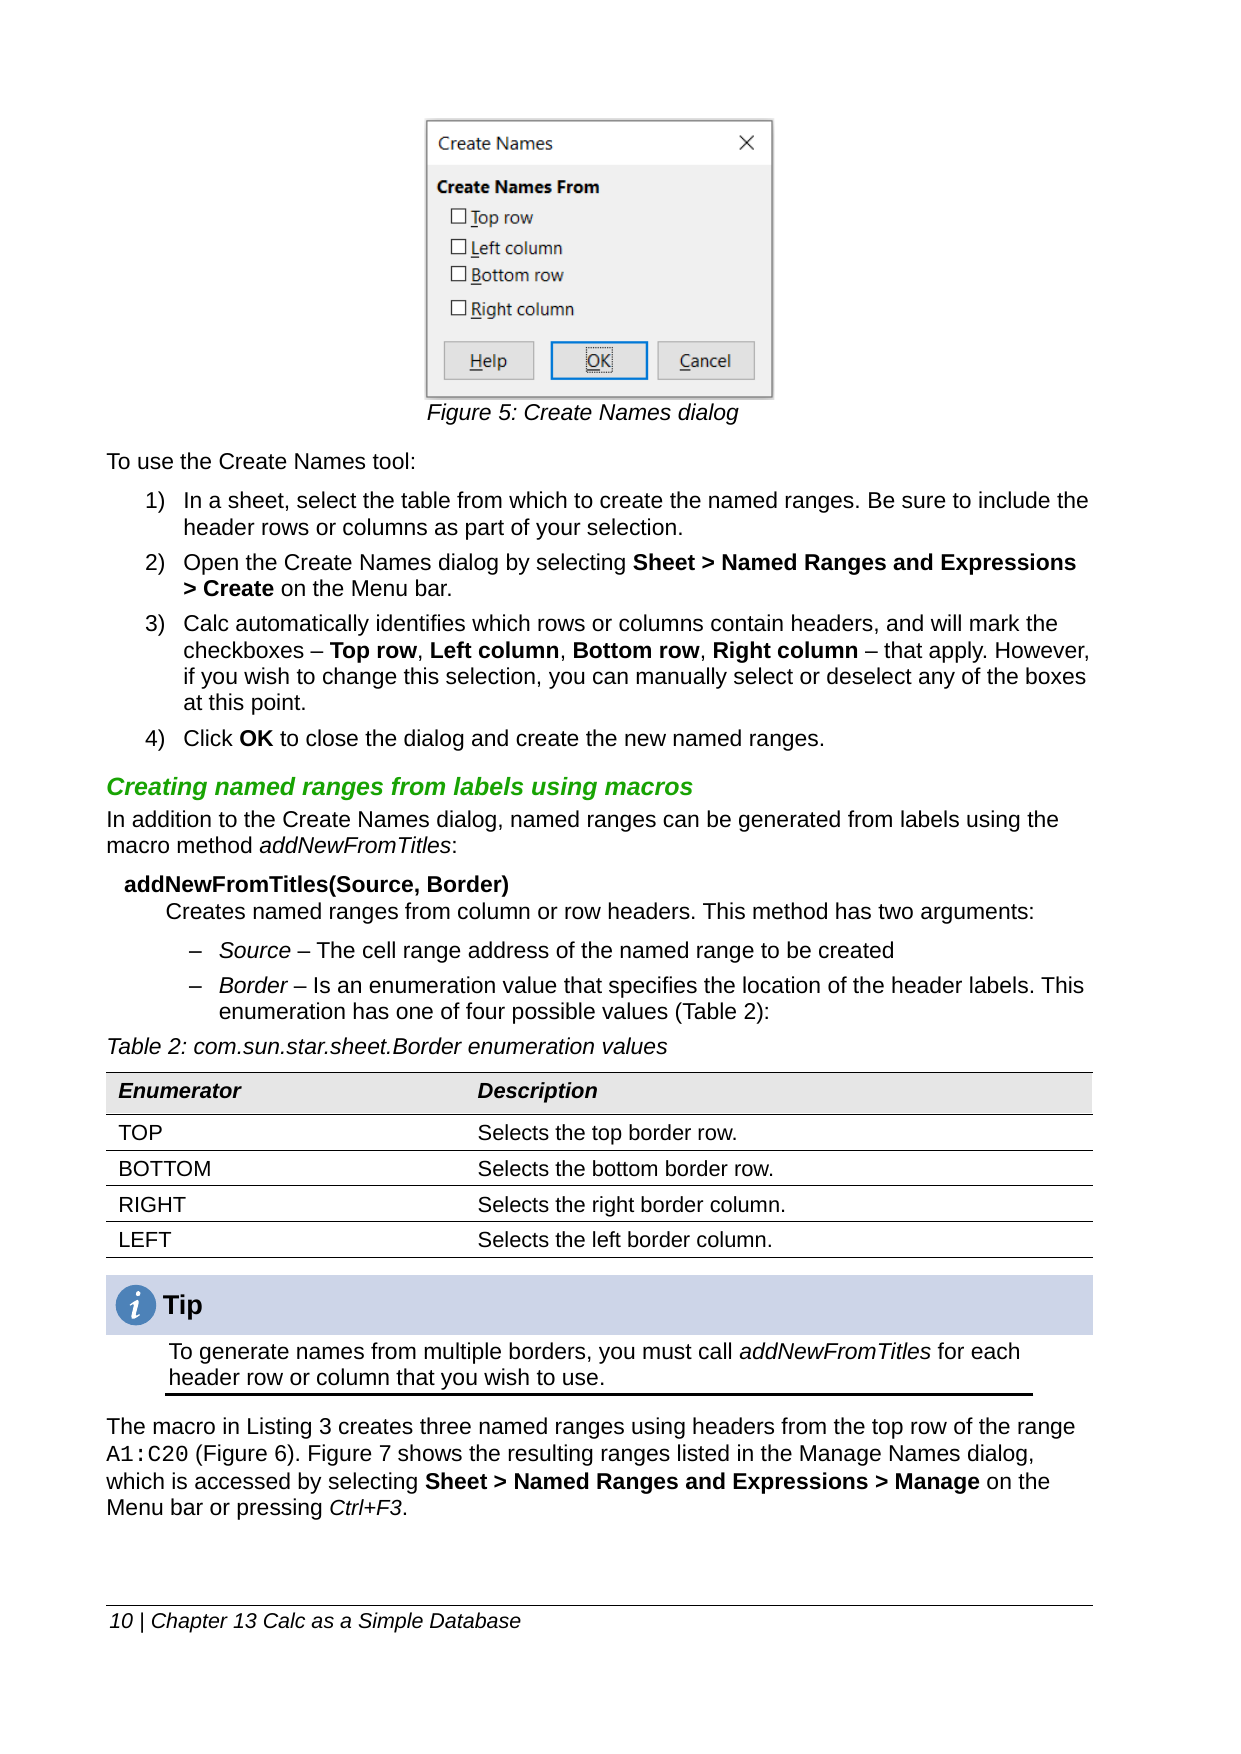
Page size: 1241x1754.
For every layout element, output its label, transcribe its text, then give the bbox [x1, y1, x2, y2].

table_cell Selects the left border column. [466, 1222, 1092, 1257]
table_cell BOTTOM [106, 1151, 466, 1185]
text To generate names from multiple borders, you must call addNewFromTitles for each header row or column that you wish to use. [165, 1335, 1033, 1393]
list In a sheet, select the table from which to create the named ranges. Be sure to include the header rows or columns as part of your selection. [165, 487, 1093, 540]
table_cell LEFT [106, 1222, 466, 1257]
subtitle Tip [106, 1275, 1093, 1335]
picture [424, 118, 775, 400]
table_cell Selects the top border row. [466, 1115, 1092, 1149]
subtitle Creating named ranges from labels using macros [106, 771, 1093, 800]
text Table 2: com.sun.star.sheet.Border enumeration values [106, 1033, 1093, 1060]
text In addition to the Create Names dialog, named ranges can be generated from labels using the macro method addNewFromTitles: [106, 806, 1093, 859]
list Open the Create Names dialog by selecting Sheet > Named Ranges and Expressions > Create on the Menu bar. [165, 549, 1093, 601]
text The macro in Listing 3 creates three named ranges using headers from the top row of the range A1:C20 (Figure 6). Figure 7 shows the resulting ranges listed in the Manage Names dialog, which is accessed by selecting Sheet > Named Ranges and Expressions > Manage on the Menu bar or pressing Ctrl+F3. [106, 1413, 1093, 1521]
list Border – Is an enumeration value that specifies the location of the header labels. This enumeration has one of four possible values (Table 2): [189, 972, 1093, 1024]
table_cell TOP [106, 1115, 466, 1149]
text Creates named ranges from column or row headers. This method has two arguments: [165, 898, 1093, 924]
table_header Description [466, 1073, 1092, 1113]
table_cell Selects the bottom border row. [466, 1151, 1092, 1185]
text To use the Create Names tool: [106, 448, 1093, 474]
table_header Enumerator [106, 1073, 466, 1113]
table_cell RIGHT [106, 1186, 466, 1221]
text Figure 5: Create Names dialog [427, 400, 772, 426]
list Calc automatically identifies which rows or columns contain headers, and will mark the checkboxes – Top row, Left column, Bottom row, Right column – that apply. However, if you wish to change this selection, you can manually select or deselect any of the boxes at this point. [165, 610, 1093, 716]
list Source – The cell range address of the named range to be created [189, 937, 1093, 963]
table_cell Selects the right border column. [466, 1186, 1092, 1221]
list Click OK to close the dialog and create the new named ranges. [165, 724, 1093, 751]
text addNewFromTitles(Source, Border) [124, 871, 1093, 898]
